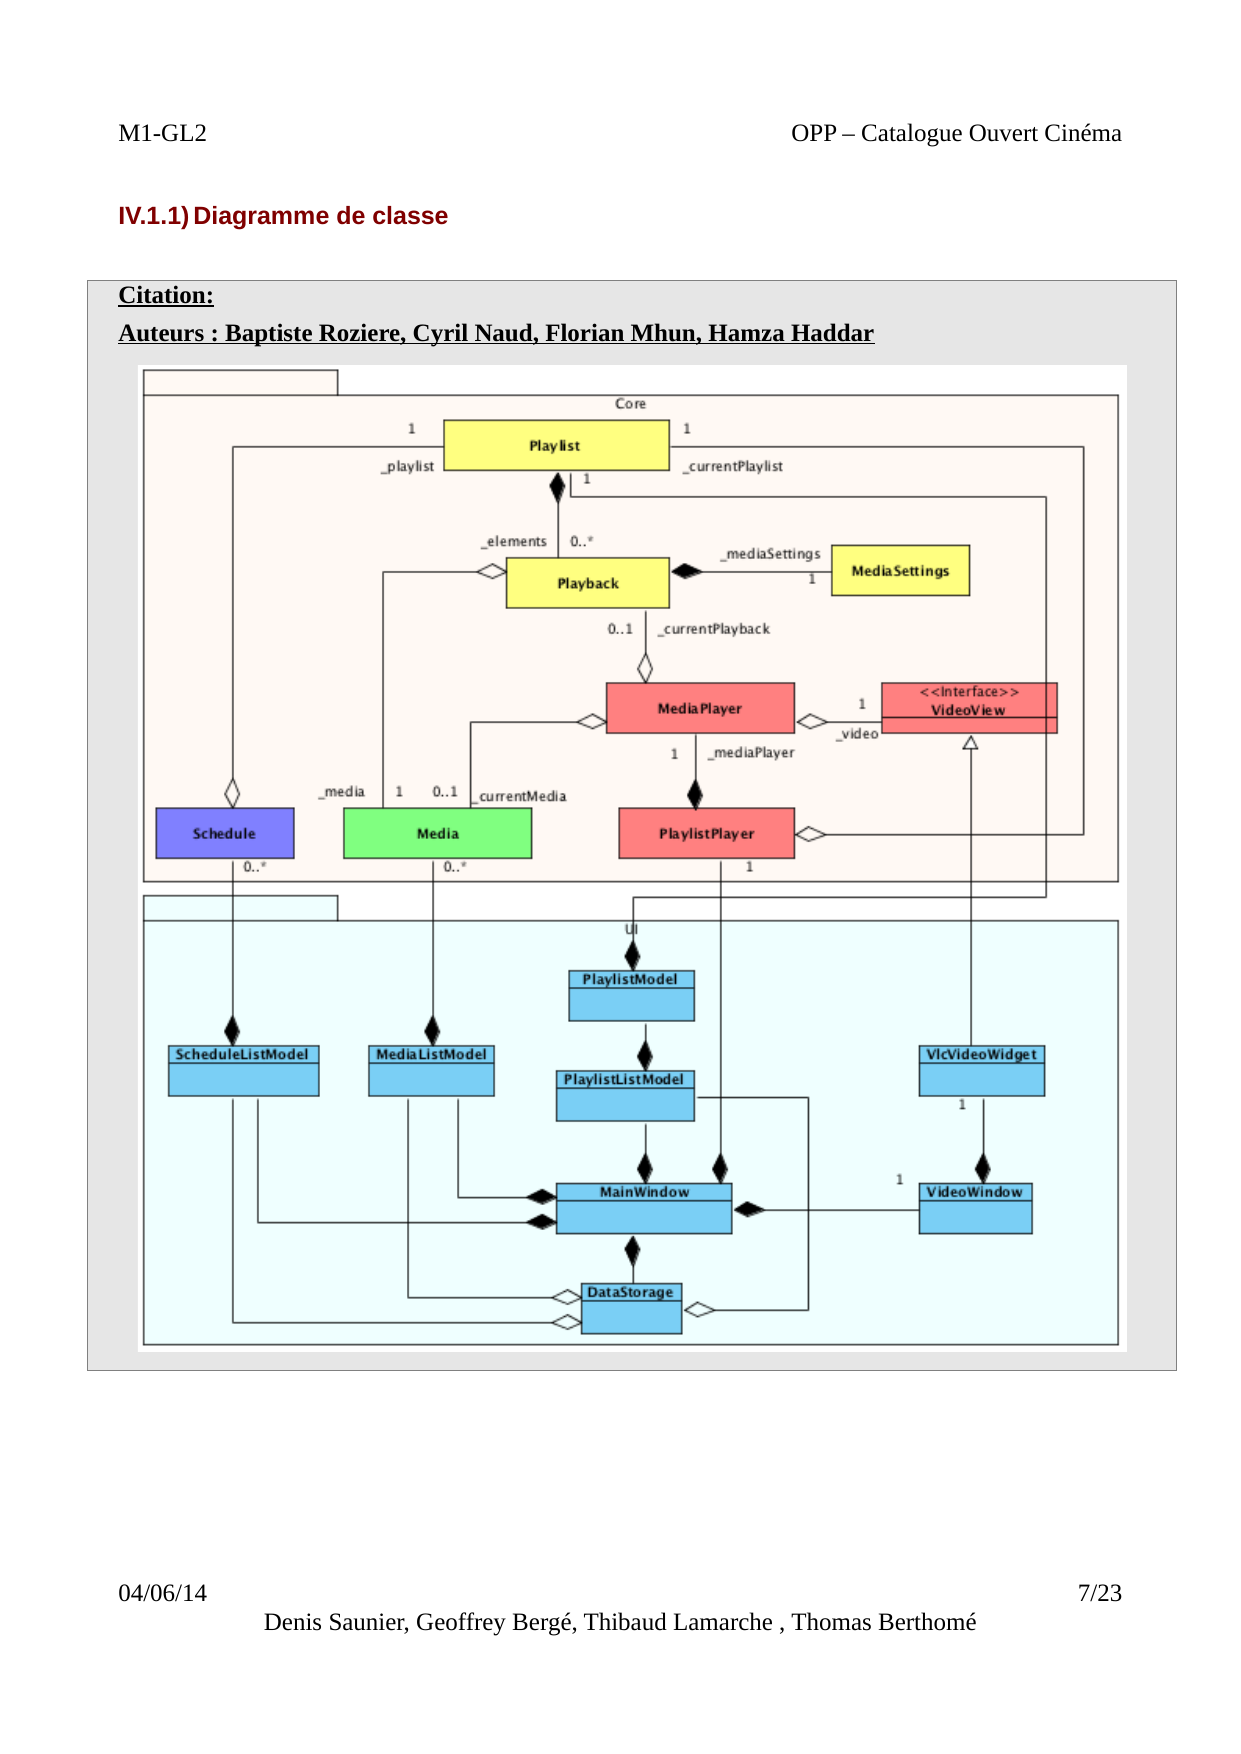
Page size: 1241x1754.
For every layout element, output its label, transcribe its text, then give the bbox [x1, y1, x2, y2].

subtitle Diagramme de classe [118, 201, 1122, 230]
picture [137, 365, 1127, 1352]
